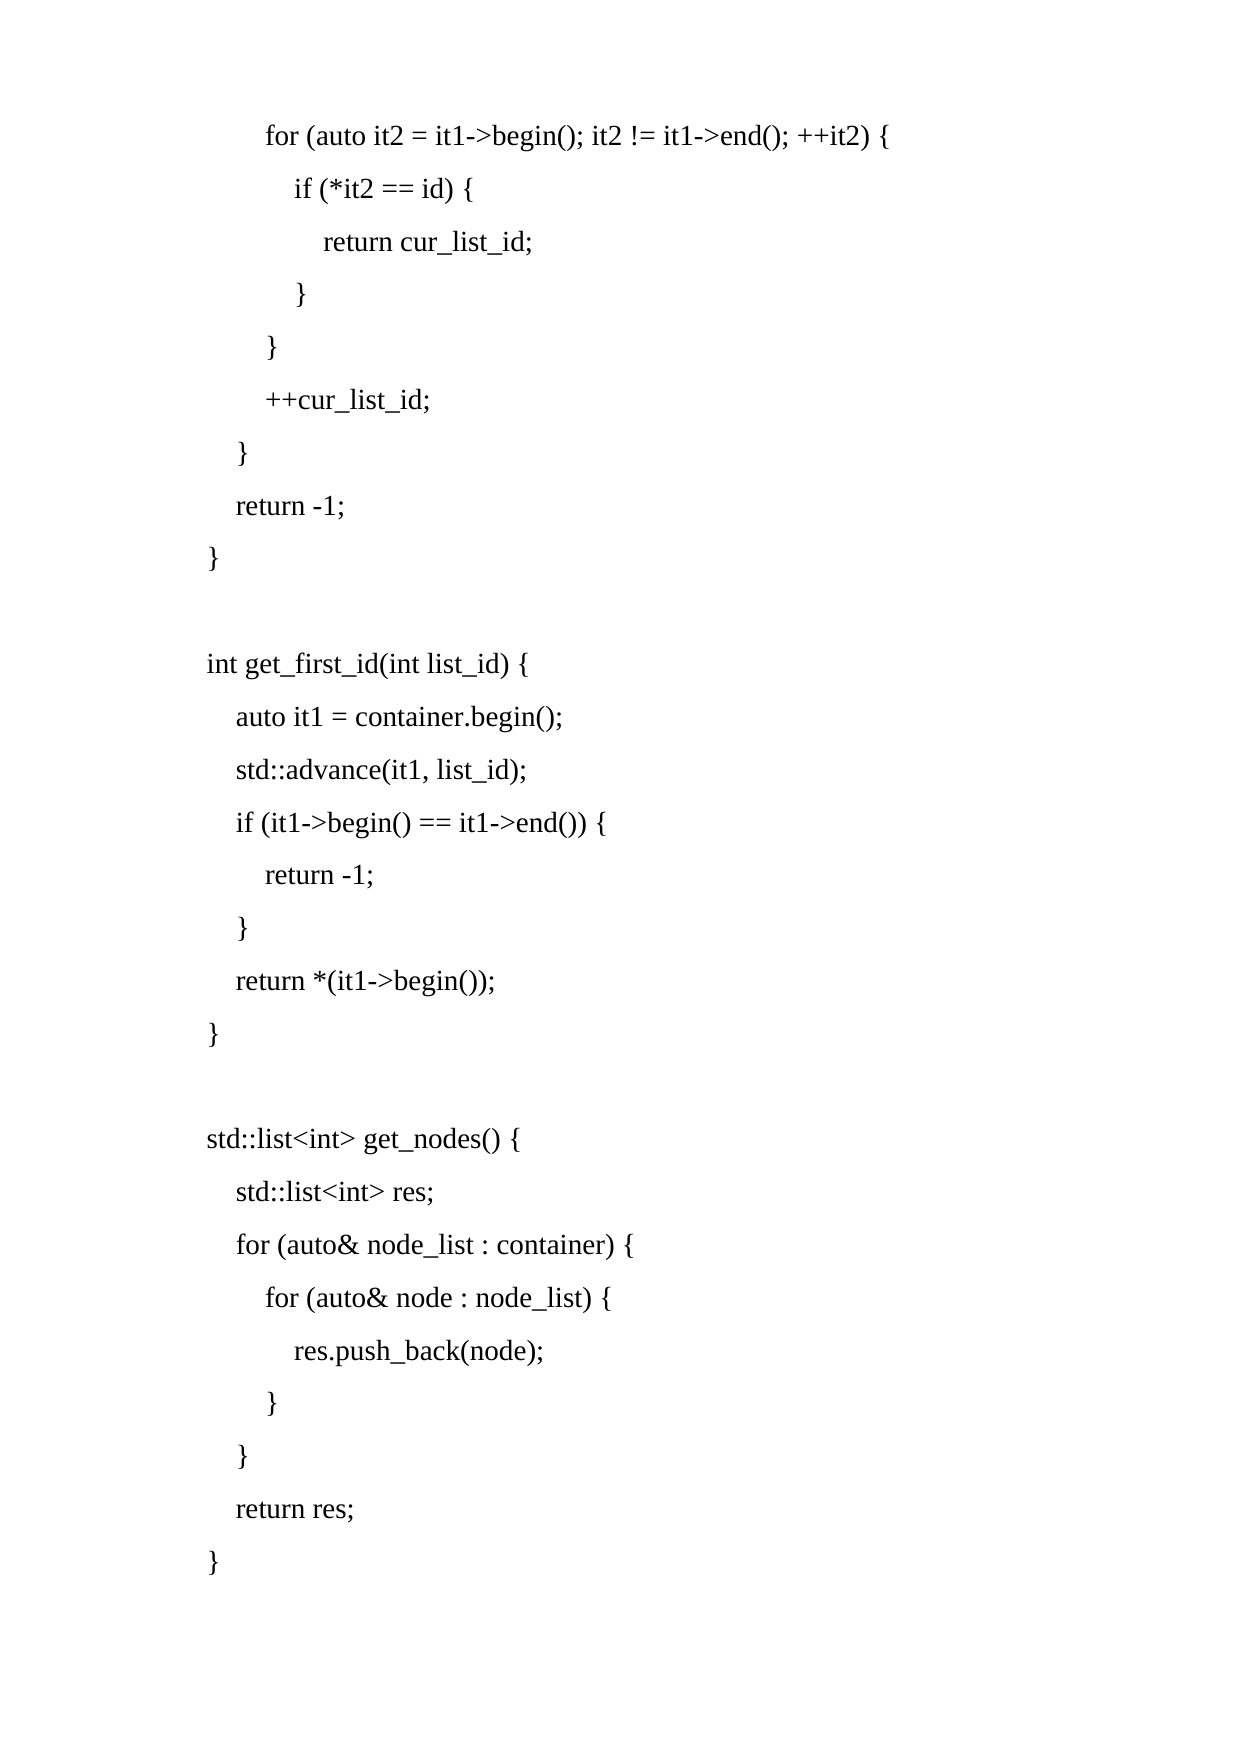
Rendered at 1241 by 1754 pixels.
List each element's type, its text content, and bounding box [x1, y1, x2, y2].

text std::advance(it1, list_id); [177, 752, 1152, 785]
text } [177, 910, 1152, 944]
text auto it1 = container.begin(); [177, 699, 1152, 733]
text if (*it2 == id) { [177, 171, 1152, 204]
text for (auto it2 = it1->begin(); it2 != it1->end(); ++it2) { [177, 118, 1152, 152]
text } [177, 1544, 1152, 1578]
text } [177, 277, 1152, 310]
text int get_first_id(int list_id) { [177, 646, 1152, 680]
text if (it1->begin() == it1->end()) { [177, 805, 1152, 838]
text for (auto& node : node_list) { [177, 1280, 1152, 1313]
text std::list<int> get_nodes() { [177, 1122, 1152, 1155]
text return cur_list_id; [177, 224, 1152, 257]
text return res; [177, 1491, 1152, 1525]
text for (auto& node_list : container) { [177, 1227, 1152, 1261]
text } [177, 1438, 1152, 1472]
text std::list<int> res; [177, 1174, 1152, 1208]
text } [177, 435, 1152, 468]
text return -1; [177, 857, 1152, 891]
text } [177, 1386, 1152, 1419]
text return -1; [177, 488, 1152, 521]
text } [177, 329, 1152, 363]
text } [177, 541, 1152, 574]
text } [177, 1016, 1152, 1049]
text res.push_back(node); [177, 1333, 1152, 1366]
text return *(it1->begin()); [177, 963, 1152, 997]
text ++cur_list_id; [177, 382, 1152, 416]
